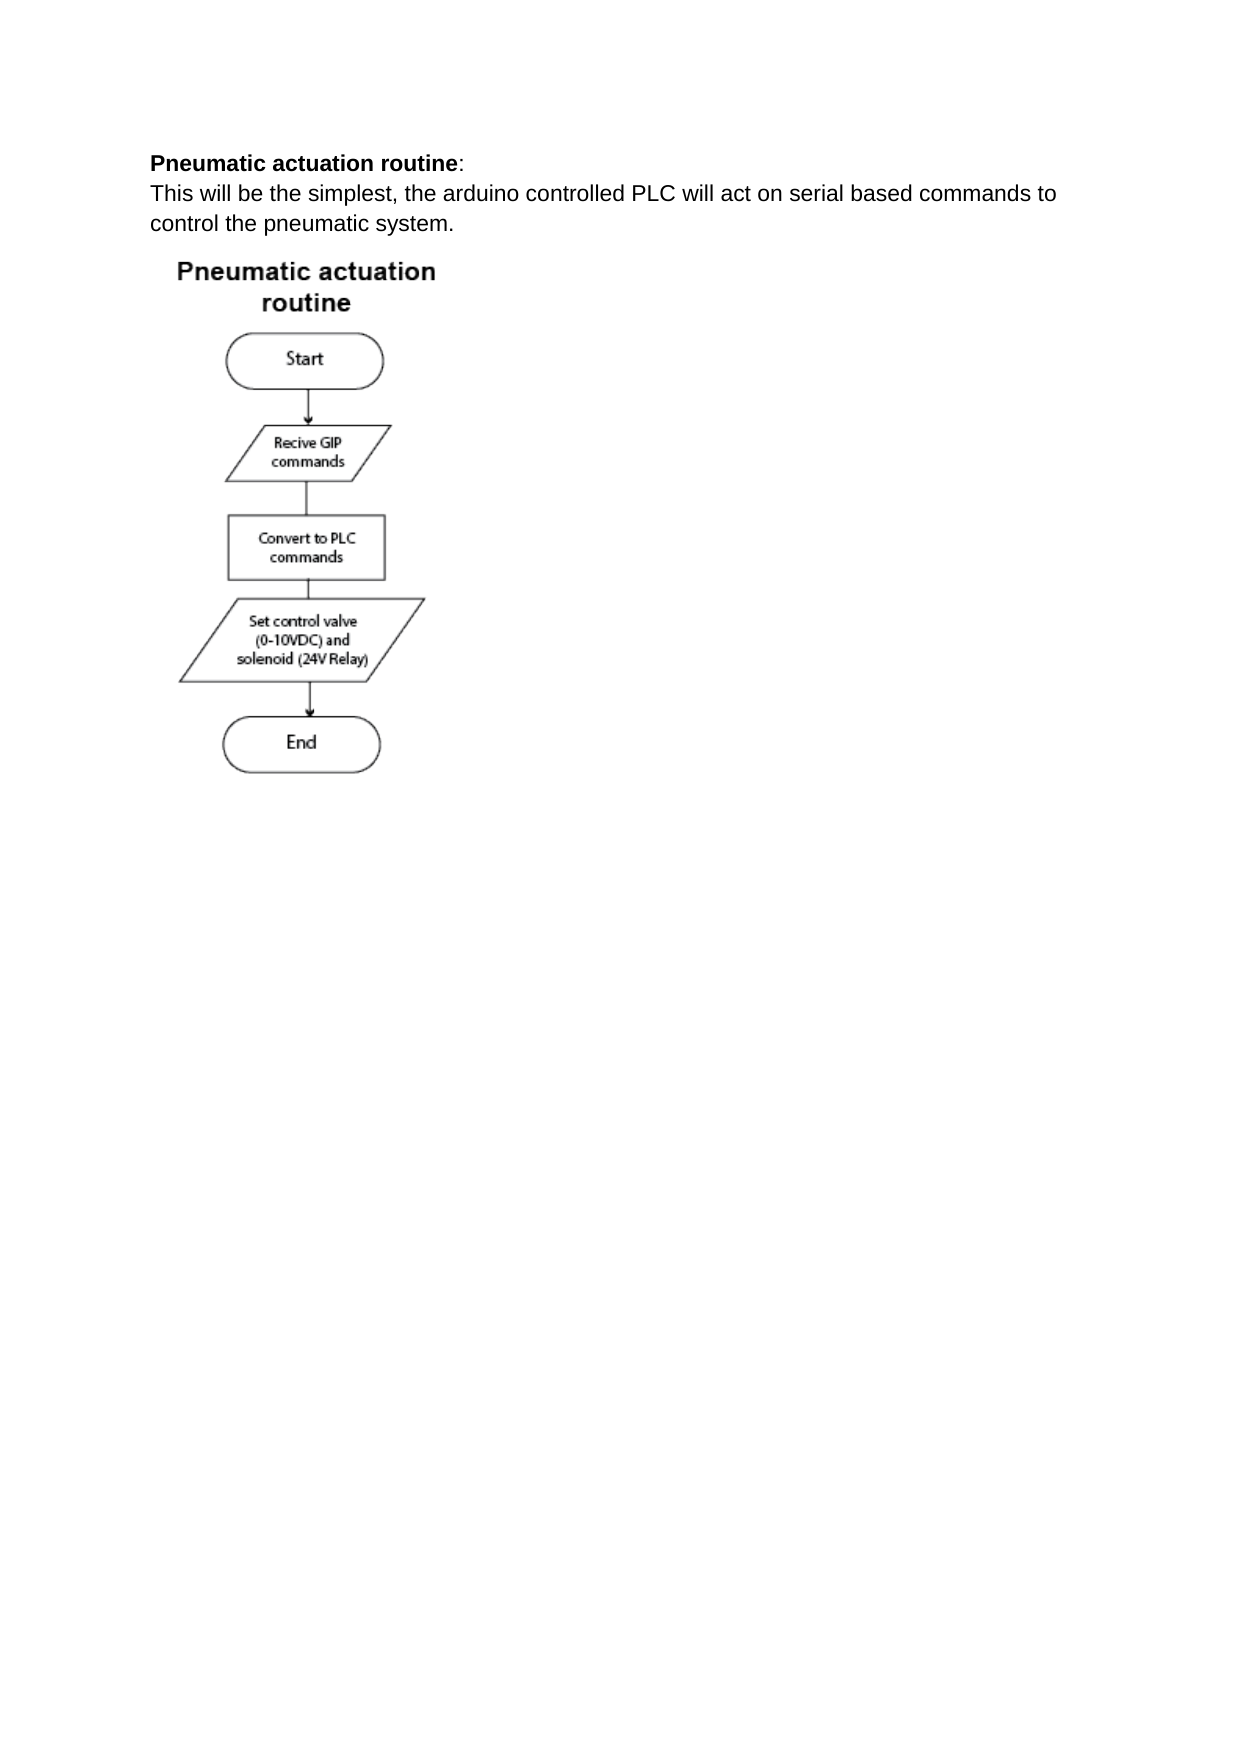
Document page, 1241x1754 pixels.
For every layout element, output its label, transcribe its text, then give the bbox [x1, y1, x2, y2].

text Pneumatic actuation routine: [150, 150, 1090, 176]
picture [150, 240, 454, 796]
text This will be the simplest, the arduino controlled PLC will act on serial based commands to control the pneumatic system. [150, 180, 1090, 795]
